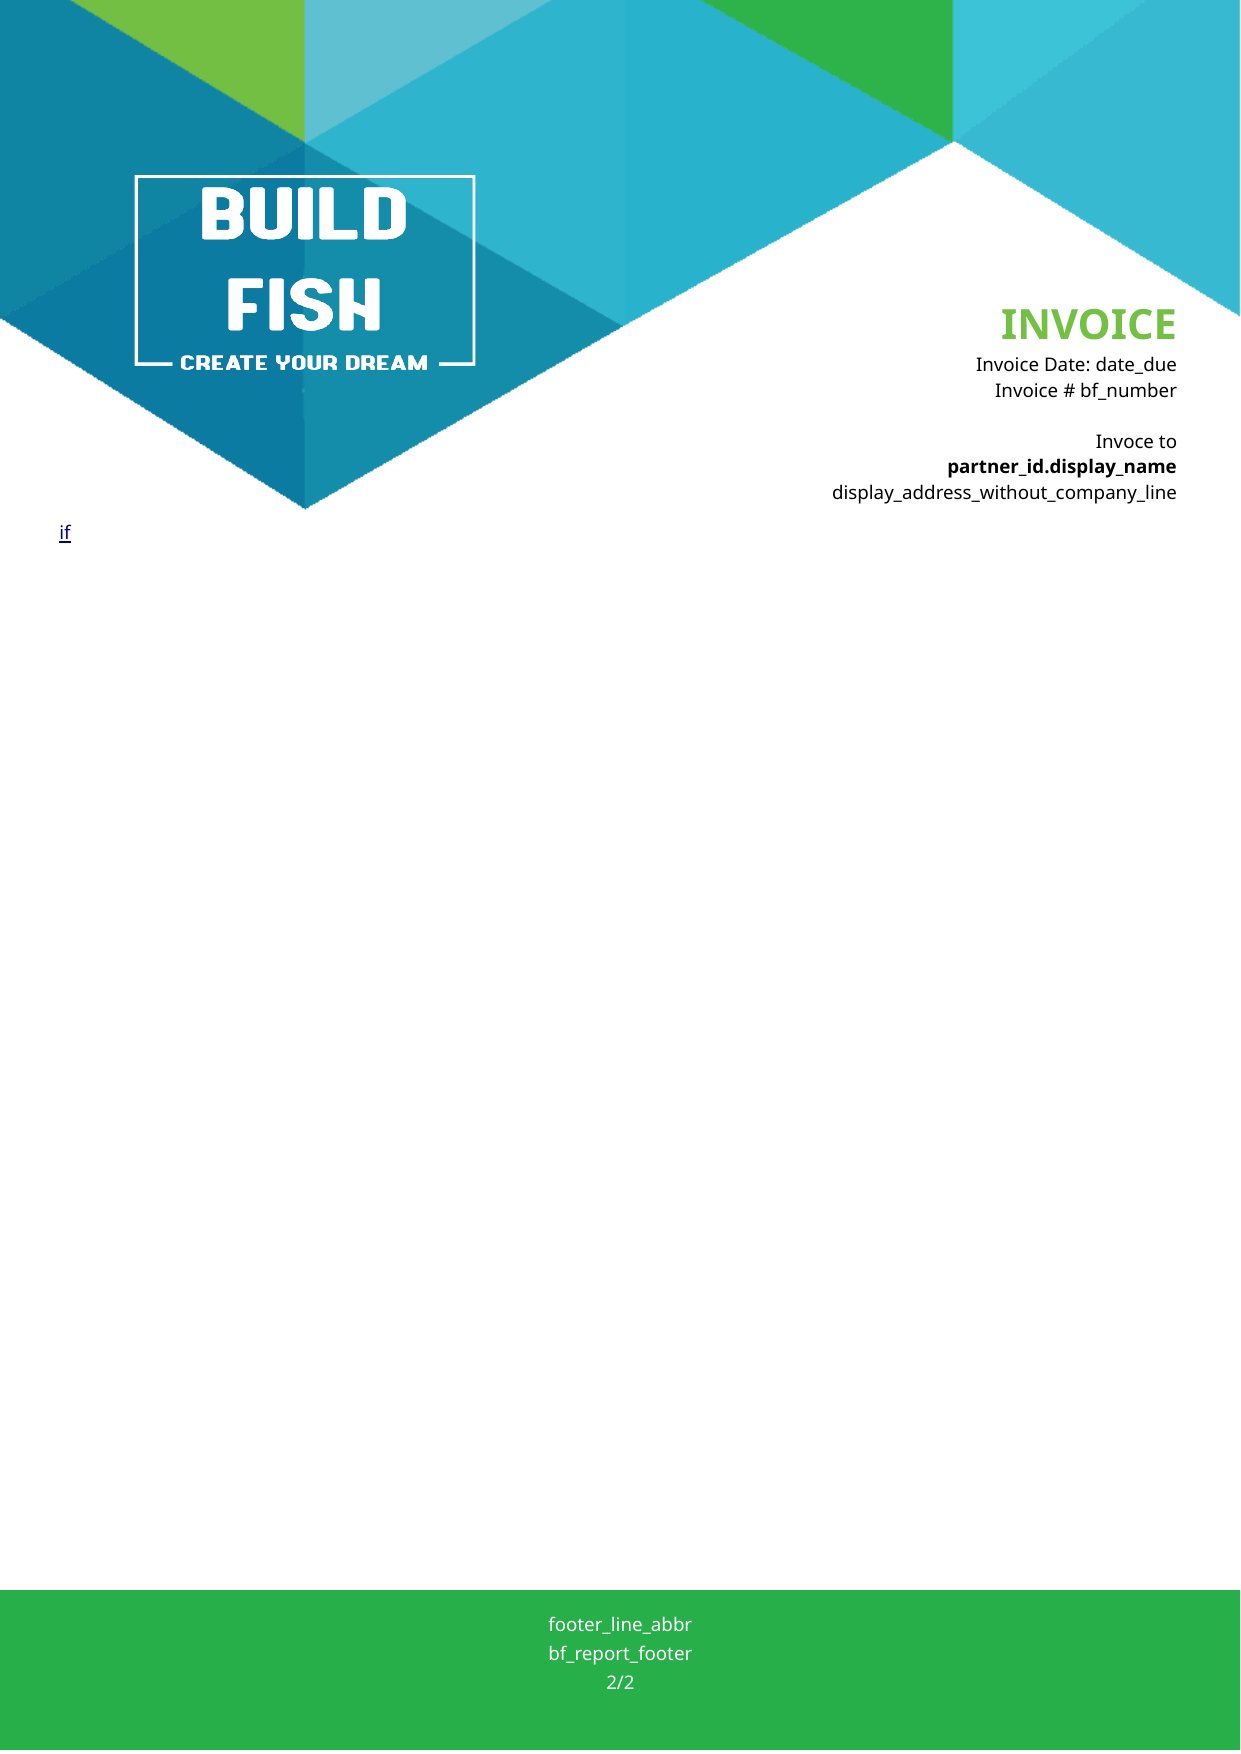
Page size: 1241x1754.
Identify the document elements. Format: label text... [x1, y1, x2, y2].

picture [229, 279, 263, 330]
picture [0, 0, 1241, 522]
picture [277, 356, 289, 369]
picture [240, 356, 253, 369]
picture [181, 356, 193, 369]
picture [256, 356, 266, 369]
picture [251, 188, 291, 239]
text if [59, 522, 1181, 545]
picture [0, 1590, 1241, 1750]
picture [227, 356, 240, 369]
picture [197, 356, 209, 369]
picture [270, 279, 283, 330]
picture [213, 356, 223, 369]
